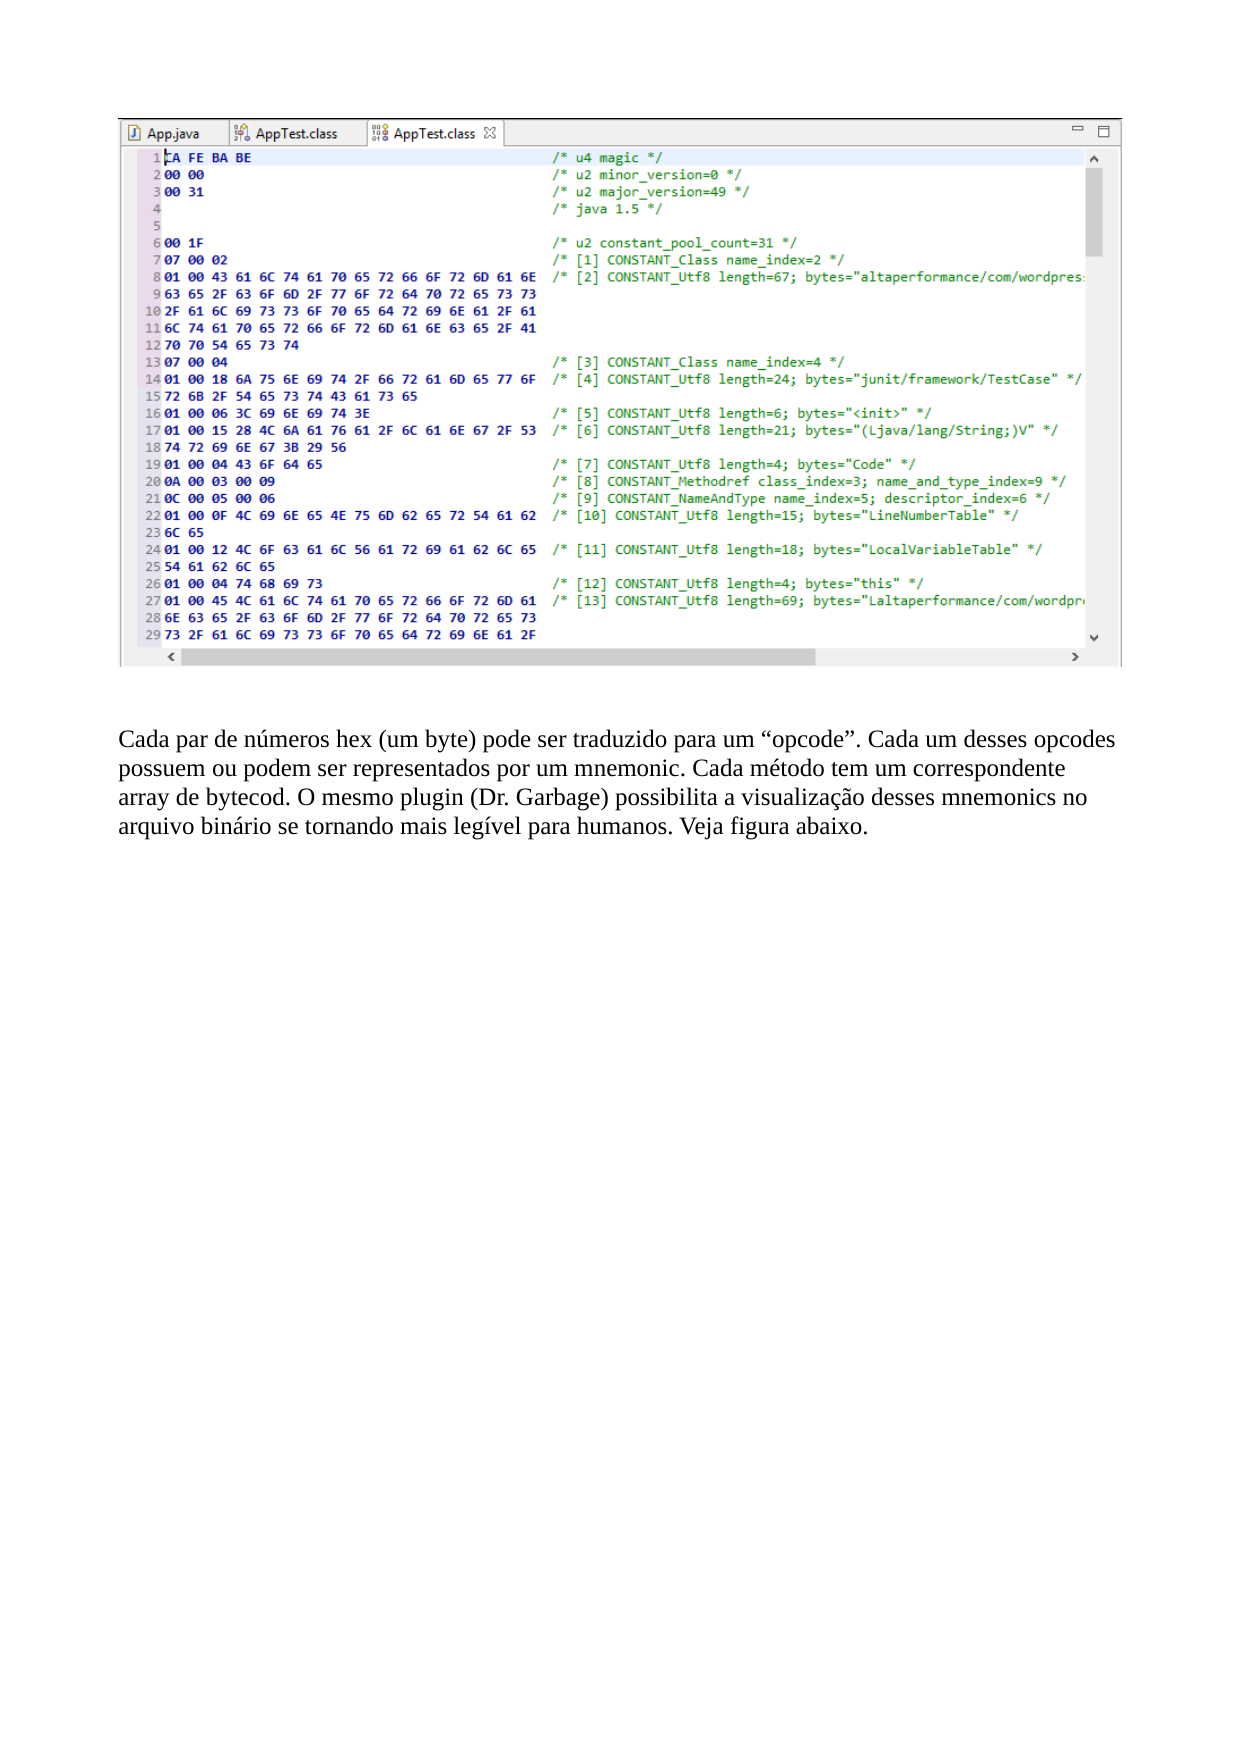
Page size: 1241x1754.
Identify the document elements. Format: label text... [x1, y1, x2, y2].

text Cada par de números hex (um byte) pode ser traduzido para um “opcode”. Cada um desses opcodes possuem ou podem ser representados por um mnemonic. Cada método tem um correspondente array de bytecod. O mesmo plugin (Dr. Garbage) possibilita a visualização desses mnemonics no arquivo binário se tornando mais legível para humanos. Veja figura abaixo. [118, 724, 1122, 839]
